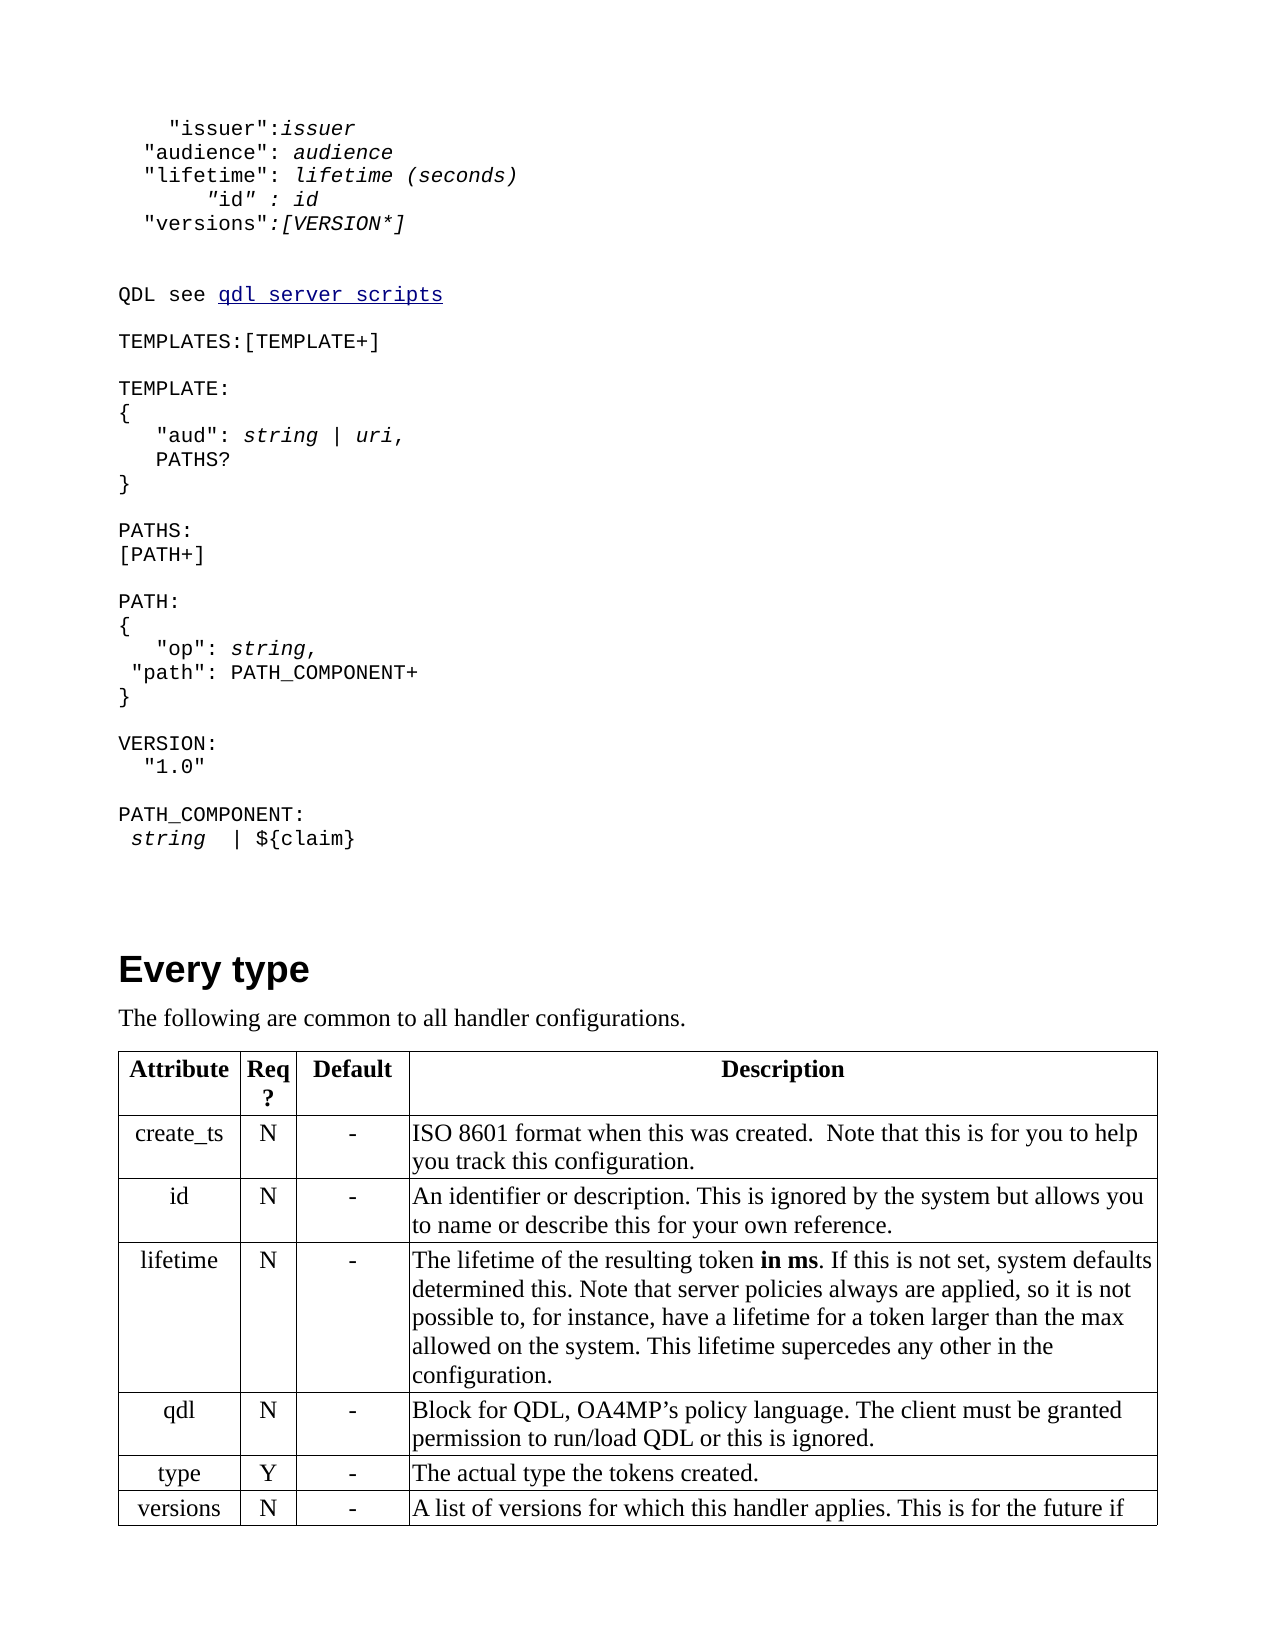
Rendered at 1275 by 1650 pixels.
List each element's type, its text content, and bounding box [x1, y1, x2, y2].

table_cell The lifetime of the resulting token in ms. If this is not set, system defaults determined this. Note that server policies always are applied, so it is not possible to, for instance, have a lifetime for a token larger than the max allowed on the system. This lifetime supercedes any other in the configuration. [410, 1243, 1157, 1392]
text } [118, 686, 1157, 709]
text "lifetime": lifetime (seconds) [118, 165, 1157, 189]
text The following are common to all handler configurations. [118, 1003, 1157, 1032]
text "id" : id [118, 189, 1157, 213]
table_cell type [119, 1456, 240, 1490]
table_cell - [297, 1491, 409, 1525]
text "1.0" [118, 757, 1157, 780]
table_cell create_ts [119, 1116, 240, 1178]
text } [118, 473, 1157, 496]
table_cell - [297, 1179, 409, 1242]
text VERSION: [118, 733, 1157, 757]
table_cell N [241, 1116, 296, 1178]
text PATHS: [118, 520, 1157, 544]
text "audience": audience [118, 142, 1157, 165]
text "issuer":issuer [118, 118, 1157, 142]
table_cell Y [241, 1456, 296, 1490]
text "versions":[VERSION*] [118, 213, 1157, 236]
table_cell - [297, 1393, 409, 1455]
text PATHS? [118, 449, 1157, 473]
table_cell qdl [119, 1393, 240, 1455]
text TEMPLATE: [118, 378, 1157, 402]
subtitle Every type [118, 947, 1157, 991]
table_header Default [297, 1052, 409, 1114]
table_cell An identifier or description. This is ignored by the system but allows you to name or describe this for your own reference. [410, 1179, 1157, 1242]
table_cell The actual type the tokens created. [410, 1456, 1157, 1490]
text string | ${claim} [118, 827, 1157, 851]
table_cell ISO 8601 format when this was created. Note that this is for you to help you track this configuration. [410, 1116, 1157, 1178]
text TEMPLATES:[TEMPLATE+] [118, 331, 1157, 354]
table_cell N [241, 1491, 296, 1525]
table_cell lifetime [119, 1243, 240, 1392]
table_cell A list of versions for which this handler applies. This is for the future if [410, 1491, 1157, 1525]
text "path": PATH_COMPONENT+ [118, 662, 1157, 686]
table_header Req? [241, 1052, 296, 1114]
text "aud": string | uri, [118, 426, 1157, 449]
text PATH: [118, 591, 1157, 615]
text [PATH+] [118, 544, 1157, 567]
table_cell N [241, 1393, 296, 1455]
text PATH_COMPONENT: [118, 804, 1157, 827]
text QDL see qdl server scripts [118, 284, 1157, 307]
table_header Attribute [119, 1052, 240, 1114]
table_cell versions [119, 1491, 240, 1525]
table_cell - [297, 1243, 409, 1392]
table_header Description [410, 1052, 1157, 1114]
table_cell - [297, 1116, 409, 1178]
table_cell N [241, 1179, 296, 1242]
text { [118, 615, 1157, 638]
table_cell Block for QDL, OA4MP’s policy language. The client must be granted permission to run/load QDL or this is ignored. [410, 1393, 1157, 1455]
table_cell - [297, 1456, 409, 1490]
text "op": string, [118, 638, 1157, 662]
table_cell N [241, 1243, 296, 1392]
text { [118, 402, 1157, 426]
table_cell id [119, 1179, 240, 1242]
